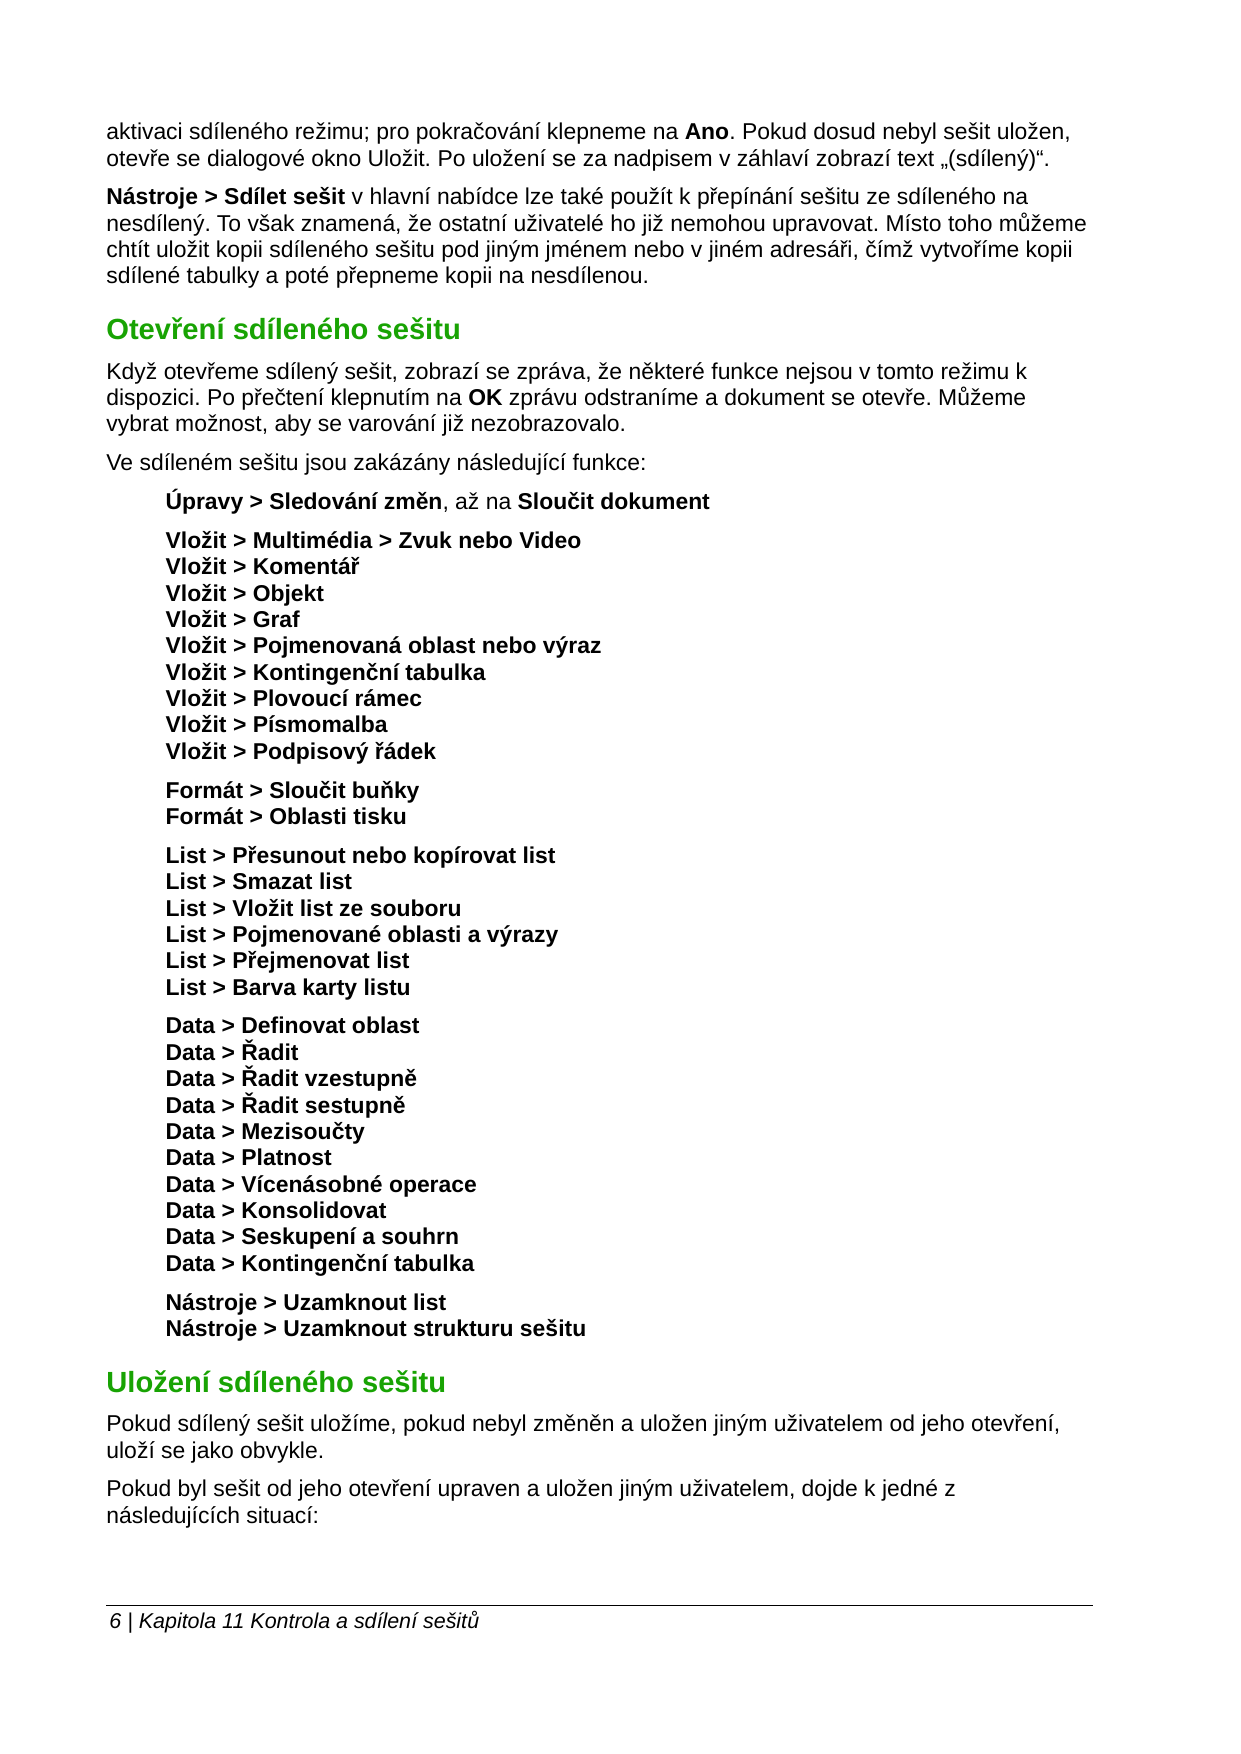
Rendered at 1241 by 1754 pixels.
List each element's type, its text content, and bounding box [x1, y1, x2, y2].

text Formát > Sloučit buňky Formát > Oblasti tisku [165, 777, 1093, 829]
text List > Přesunout nebo kopírovat list List > Smazat list List > Vložit list ze souboru List > Pojmenované oblasti a výrazy List > Přejmenovat list List > Barva karty listu [165, 842, 1093, 1000]
text Když otevřeme sdílený sešit, zobrazí se zpráva, že některé funkce nejsou v tomto režimu k dispozici. Po přečtení klepnutím na OK zprávu odstraníme a dokument se otevře. Můžeme vybrat možnost, aby se varování již nezobrazovalo. [106, 358, 1093, 437]
text Ve sdíleném sešitu jsou zakázány následující funkce: [106, 449, 1093, 476]
text Nástroje > Uzamknout list Nástroje > Uzamknout strukturu sešitu [165, 1288, 1093, 1341]
text aktivaci sdíleného režimu; pro pokračování klepneme na Ano. Pokud dosud nebyl sešit uložen, otevře se dialogové okno Uložit. Po uložení se za nadpisem v záhlaví zobrazí text „(sdílený)“. [106, 118, 1093, 171]
text Úpravy > Sledování změn, až na Sloučit dokument [165, 488, 1093, 514]
subtitle Uložení sdíleného sešitu [106, 1365, 1093, 1398]
text Nástroje > Sdílet sešit v hlavní nabídce lze také použít k přepínání sešitu ze sdíleného na nesdílený. To však znamená, že ostatní uživatelé ho již nemohou upravovat. Místo toho můžeme chtít uložit kopii sdíleného sešitu pod jiným jménem nebo v jiném adresáři, čímž vytvoříme kopii sdílené tabulky a poté přepneme kopii na nesdílenou. [106, 183, 1093, 289]
text Vložit > Multimédia > Zvuk nebo Video Vložit > Komentář Vložit > Objekt Vložit > Graf Vložit > Pojmenovaná oblast nebo výraz Vložit > Kontingenční tabulka Vložit > Plovoucí rámec Vložit > Písmomalba Vložit > Podpisový řádek [165, 527, 1093, 764]
subtitle Otevření sdíleného sešitu [106, 312, 1093, 346]
text Data > Definovat oblast Data > Řadit Data > Řadit vzestupně Data > Řadit sestupně Data > Mezisoučty Data > Platnost Data > Vícenásobné operace Data > Konsolidovat Data > Seskupení a souhrn Data > Kontingenční tabulka [165, 1012, 1093, 1276]
text Pokud byl sešit od jeho otevření upraven a uložen jiným uživatelem, dojde k jedné z následujících situací: [106, 1475, 1093, 1528]
text Pokud sdílený sešit uložíme, pokud nebyl změněn a uložen jiným uživatelem od jeho otevření, uloží se jako obvykle. [106, 1410, 1093, 1463]
